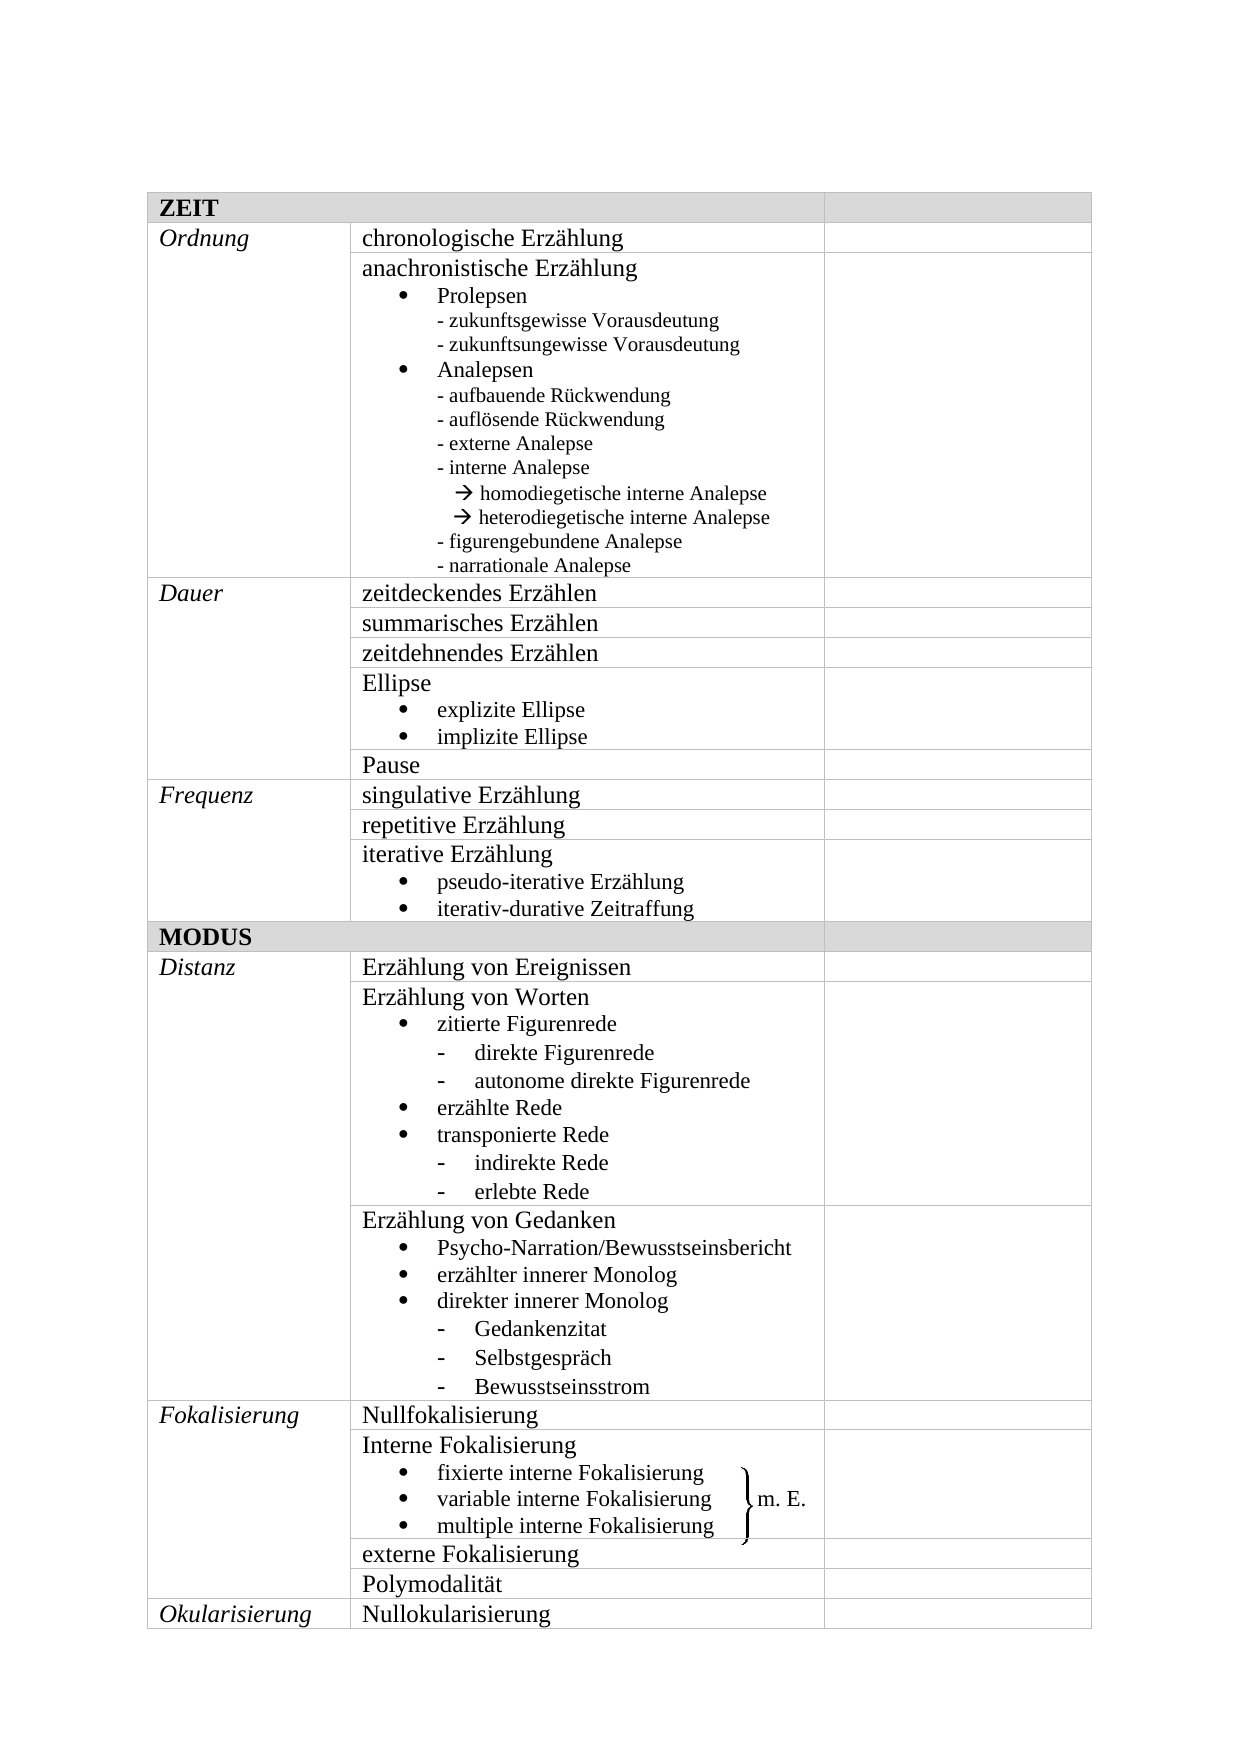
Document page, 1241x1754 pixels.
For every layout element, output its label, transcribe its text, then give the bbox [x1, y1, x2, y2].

table_cell [825, 1430, 1091, 1538]
table_cell Polymodalität [351, 1569, 824, 1598]
table_cell Okularisierung [148, 1599, 350, 1628]
table_cell [825, 1206, 1091, 1399]
table_cell [825, 922, 1091, 951]
table_cell [825, 840, 1091, 921]
table_cell [825, 780, 1091, 809]
table_cell [825, 952, 1091, 981]
table_cell [825, 1539, 1091, 1568]
table_cell Interne Fokalisierung fixierte interne Fokalisierung variable interne Fokalisierung m. E. multiple interne Fokalisierung [351, 1430, 824, 1538]
table_cell Erzählung von Ereignissen [351, 952, 824, 981]
table_cell zeitdeckendes Erzählen [351, 578, 824, 607]
table_cell [825, 253, 1091, 577]
table_cell Ellipse explizite Ellipse implizite Ellipse [351, 668, 824, 749]
table_cell [825, 1401, 1091, 1429]
table_cell Frequenz [148, 780, 350, 921]
table_cell Dauer [148, 578, 350, 779]
table_cell [825, 608, 1091, 637]
table_cell chronologische Erzählung [351, 223, 824, 252]
table_cell Erzählung von Gedanken Psycho-Narration/Bewusstseinsbericht erzählter innerer Monolog direkter innerer Monolog Gedankenzitat Selbstgespräch Bewusstseinsstrom [351, 1206, 824, 1399]
table_cell [825, 810, 1091, 838]
table_cell Ordnung [148, 223, 350, 577]
table_cell iterative Erzählung pseudo-iterative Erzählung iterativ-durative Zeitraffung [351, 840, 824, 921]
table_cell zeitdehnendes Erzählen [351, 638, 824, 667]
table_cell summarisches Erzählen [351, 608, 824, 637]
table_header ZEIT [148, 193, 824, 222]
table_cell [825, 982, 1091, 1204]
table_header [825, 193, 1091, 222]
table_cell repetitive Erzählung [351, 810, 824, 838]
table_cell singulative Erzählung [351, 780, 824, 809]
table_cell [825, 1569, 1091, 1598]
table_cell Distanz [148, 952, 350, 1399]
table_cell Nullfokalisierung [351, 1401, 824, 1429]
table_cell anachronistische Erzählung Prolepsen - zukunftsgewisse Vorausdeutung - zukunftsungewisse Vorausdeutung Analepsen - aufbauende Rückwendung - auflösende Rückwendung - externe Analepse - interne Analepse  homodiegetische interne Analepse  heterodiegetische interne Analepse - figurengebundene Analepse - narrationale Analepse [351, 253, 824, 577]
table_cell [825, 223, 1091, 252]
table_cell [825, 668, 1091, 749]
table_cell externe Fokalisierung [351, 1539, 824, 1568]
table_cell [825, 638, 1091, 667]
table_cell Erzählung von Worten zitierte Figurenrede direkte Figurenrede autonome direkte Figurenrede erzählte Rede transponierte Rede indirekte Rede erlebte Rede [351, 982, 824, 1204]
table_cell MODUS [148, 922, 824, 951]
table_cell [825, 750, 1091, 779]
table_cell Nullokularisierung [351, 1599, 824, 1628]
table_cell Pause [351, 750, 824, 779]
table_cell [825, 578, 1091, 607]
table_cell [825, 1599, 1091, 1628]
table_cell Fokalisierung [148, 1401, 350, 1598]
